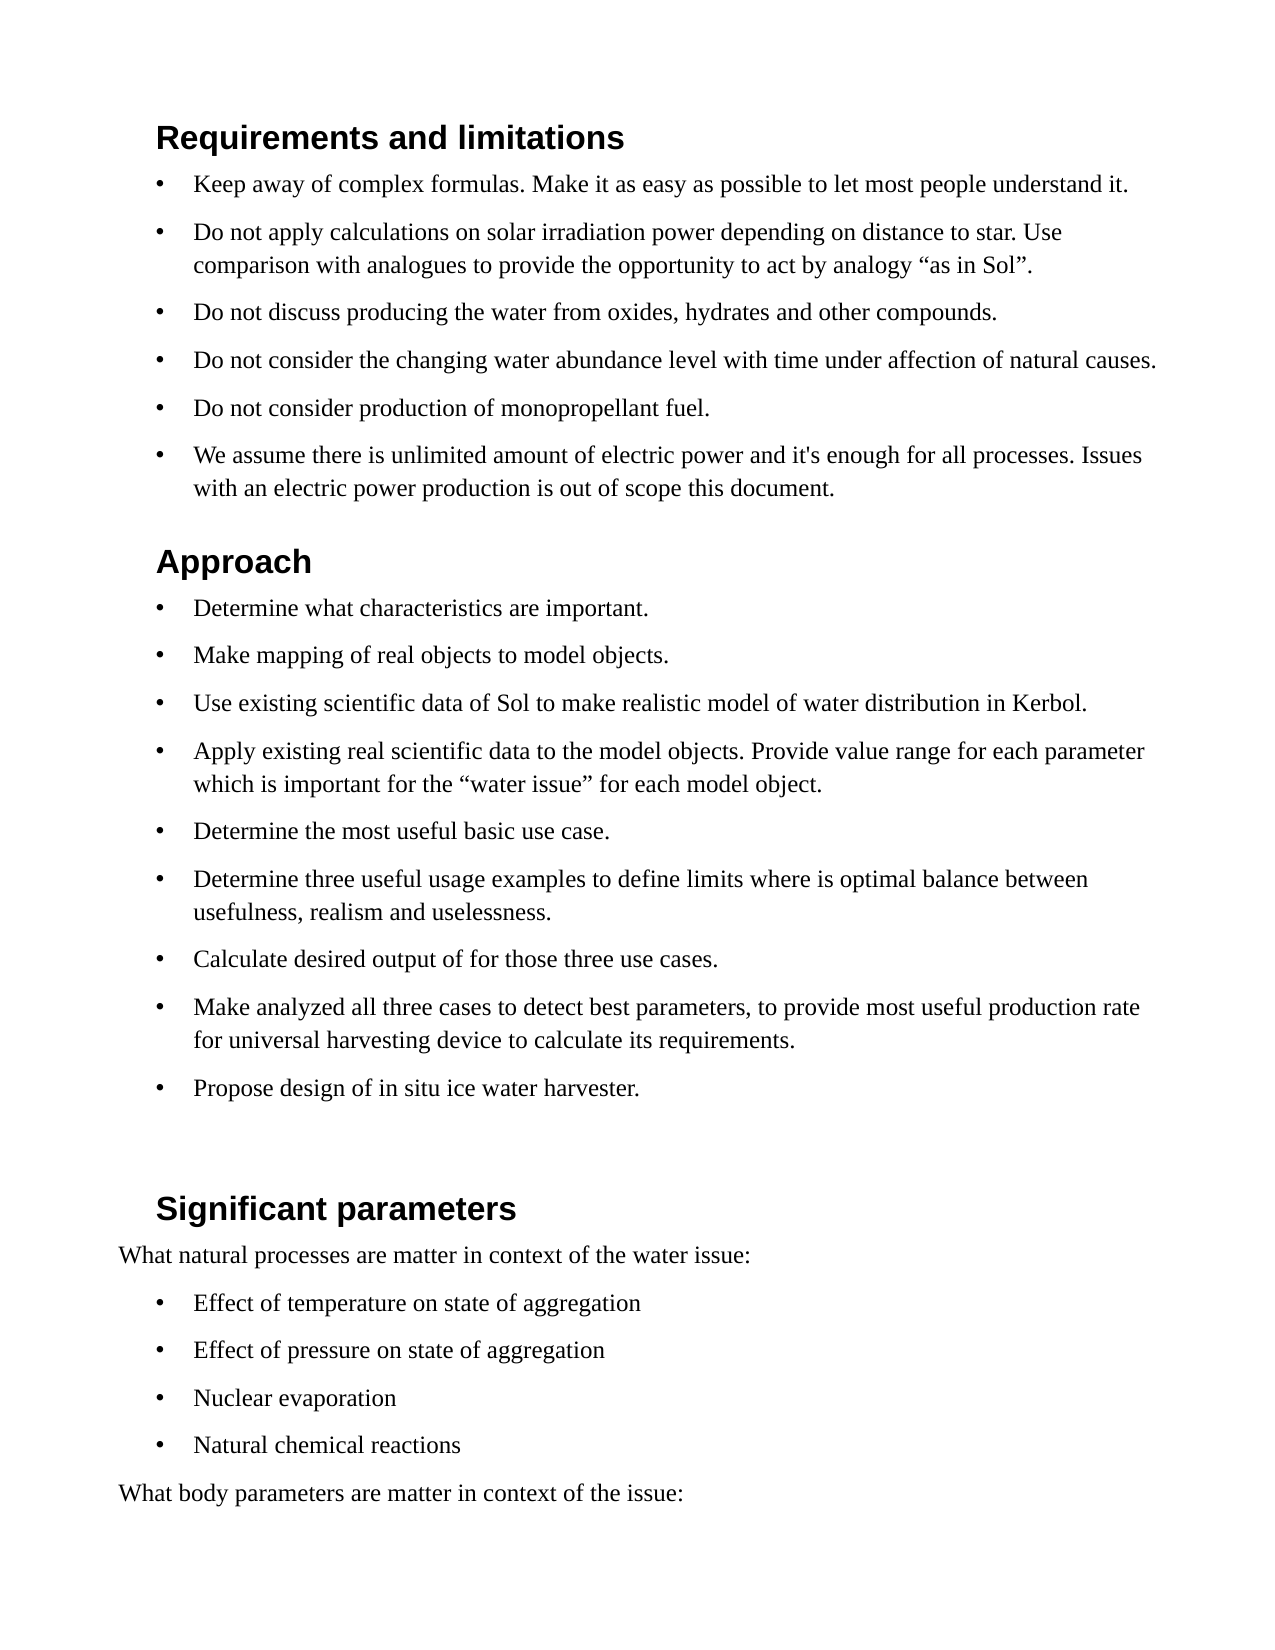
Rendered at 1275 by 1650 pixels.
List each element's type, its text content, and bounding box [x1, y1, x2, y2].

list Determine the most useful basic use case. [156, 816, 1157, 845]
list Propose design of in situ ice water harvester. [156, 1073, 1157, 1102]
text What body parameters are matter in context of the issue: [118, 1478, 1157, 1507]
list Calculate desired output of for those three use cases. [156, 944, 1157, 973]
text What natural processes are matter in context of the water issue: [118, 1240, 1157, 1269]
list Do not consider production of monopropellant fuel. [156, 393, 1157, 421]
list Make mapping of real objects to model objects. [156, 641, 1157, 669]
list Make analyzed all three cases to detect best parameters, to provide most useful production rate for universal harvesting device to calculate its requirements. [156, 992, 1157, 1054]
list Use existing scientific data of Sol to make realistic model of water distribution in Kerbol. [156, 688, 1157, 717]
list Effect of temperature on state of aggregation [156, 1288, 1157, 1316]
subtitle Significant parameters [156, 1189, 1157, 1227]
list Apply existing real scientific data to the model objects. Provide value range for each parameter which is important for the “water issue” for each model object. [156, 736, 1157, 797]
list Do not consider the changing water abundance level with time under affection of natural causes. [156, 345, 1157, 374]
list Nuclear evaporation [156, 1383, 1157, 1412]
list Do not discuss producing the water from oxides, hydrates and other compounds. [156, 297, 1157, 326]
subtitle Requirements and limitations [156, 118, 1157, 157]
subtitle Approach [156, 542, 1157, 580]
list We assume there is unlimited amount of electric power and it's enough for all processes. Issues with an electric power production is out of scope this document. [156, 440, 1157, 502]
list Do not apply calculations on solar irradiation power depending on distance to star. Use comparison with analogues to provide the opportunity to act by analogy “as in Sol”. [156, 217, 1157, 279]
list Keep away of complex formulas. Make it as easy as possible to let most people understand it. [156, 169, 1157, 198]
list Natural chemical reactions [156, 1430, 1157, 1459]
list Determine three useful usage examples to define limits where is optimal balance between usefulness, realism and uselessness. [156, 864, 1157, 926]
list Determine what characteristics are important. [156, 593, 1157, 622]
list Effect of pressure on state of aggregation [156, 1335, 1157, 1364]
